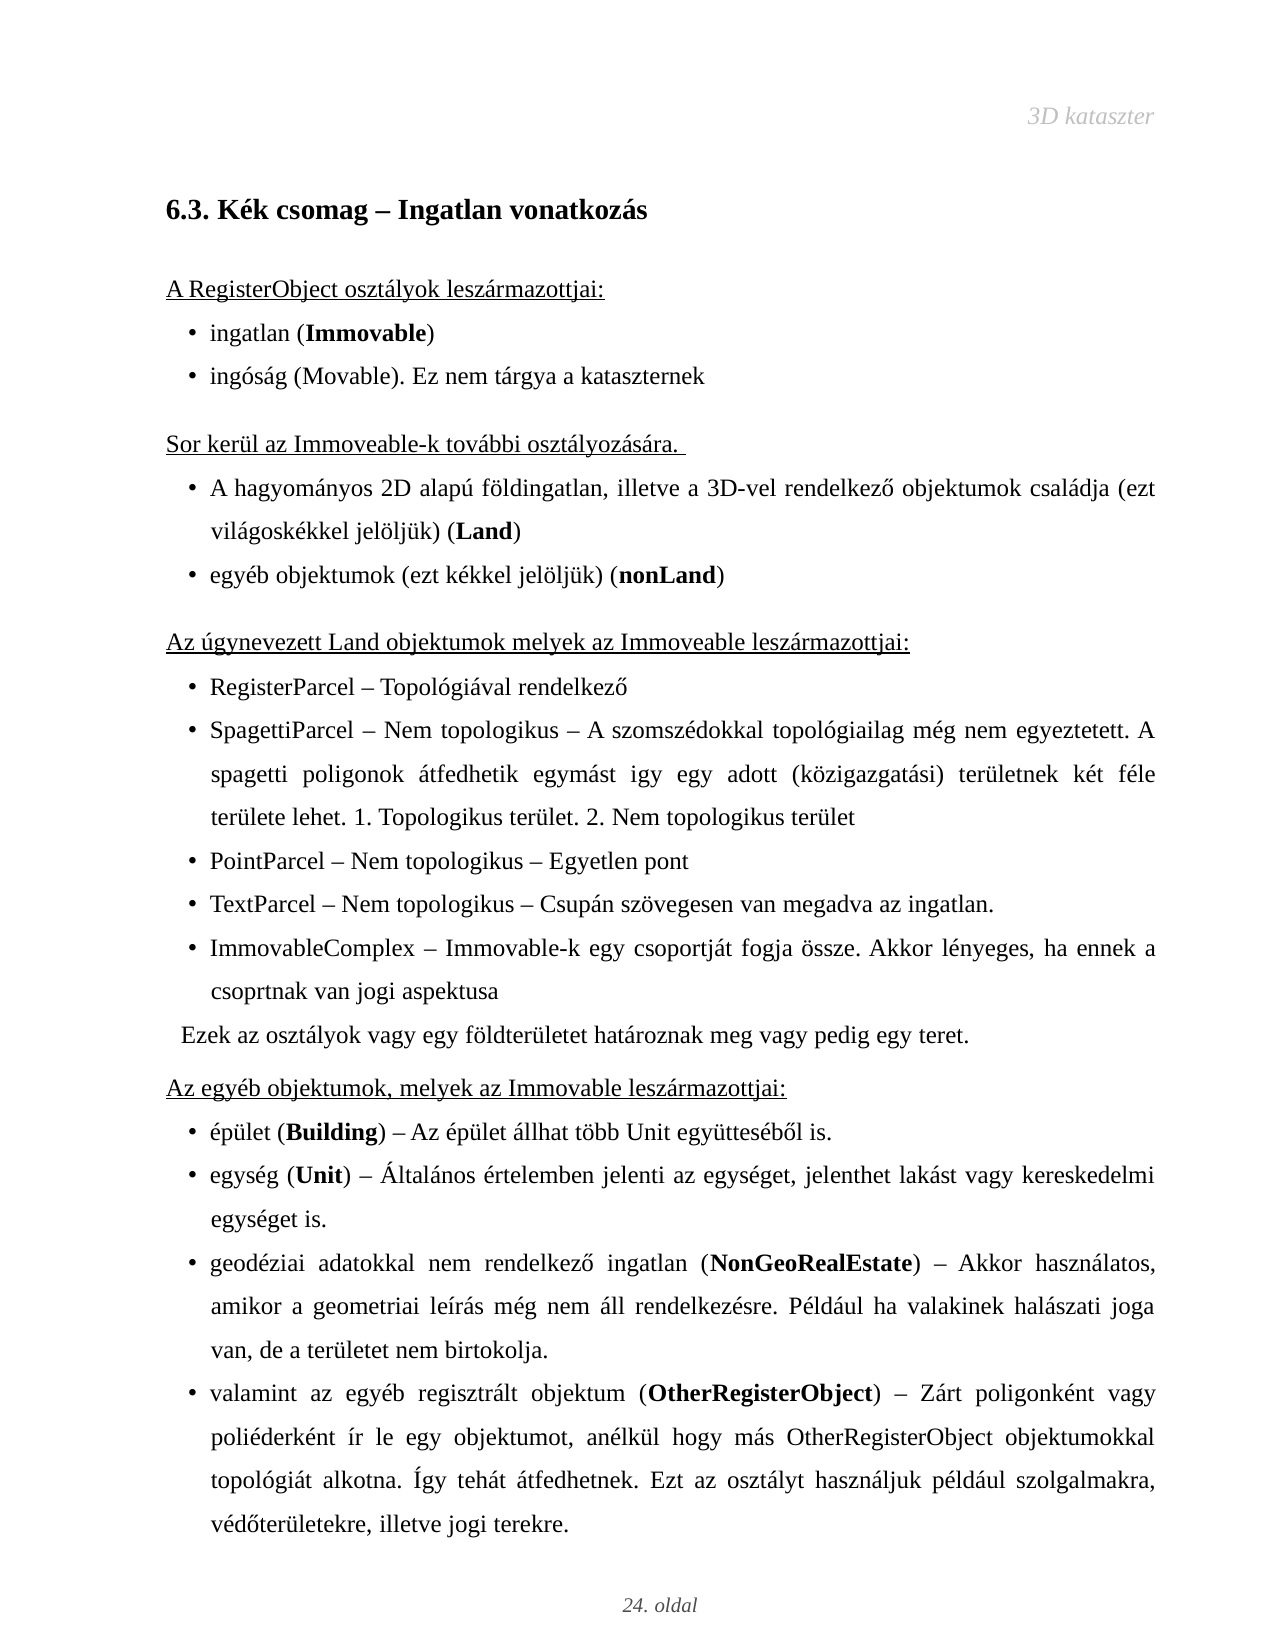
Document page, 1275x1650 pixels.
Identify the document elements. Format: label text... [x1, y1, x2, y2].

list valamint az egyéb regisztrált objektum (OtherRegisterObject) – Zárt poligonként vagy poliéderként ír le egy objektumot, anélkül hogy más OtherRegisterObject objektumokkal topológiát alkotna. Így tehát átfedhetnek. Ezt az osztályt használjuk például szolgalmakra, védőterületekre, illetve jogi terekre. [188, 1378, 1156, 1538]
text Az egyéb objektumok, melyek az Immovable leszármazottjai: [166, 1073, 1156, 1102]
list A hagyományos 2D alapú földingatlan, illetve a 3D-vel rendelkező objektumok családja (ezt világoskékkel jelöljük) (Land) [188, 473, 1156, 545]
list ingatlan (Immovable) [188, 318, 1156, 347]
list egyéb objektumok (ezt kékkel jelöljük) (nonLand) [188, 560, 1156, 589]
list egység (Unit) – Általános értelemben jelenti az egységet, jelenthet lakást vagy kereskedelmi egységet is. [188, 1160, 1156, 1233]
list RegisterParcel – Topológiával rendelkező [188, 671, 1156, 700]
list ImmovableComplex – Immovable-k egy csoportját fogja össze. Akkor lényeges, ha ennek a csoprtnak van jogi aspektusa [188, 933, 1156, 1005]
text Ezek az osztályok vagy egy földterületet határoznak meg vagy pedig egy teret. [166, 1020, 1156, 1049]
list TextParcel – Nem topologikus – Csupán szövegesen van megadva az ingatlan. [188, 889, 1156, 918]
text A RegisterObject osztályok leszármazottjai: [166, 273, 1156, 303]
list PointParcel – Nem topologikus – Egyetlen pont [188, 846, 1156, 874]
text Sor kerül az Immoveable-k további osztályozására. [166, 429, 1156, 458]
list ingóság (Movable). Ez nem tárgya a kataszternek [188, 361, 1156, 390]
list SpagettiParcel – Nem topologikus – A szomszédokkal topológiailag még nem egyeztetett. A spagetti poligonok átfedhetik egymást igy egy adott (közigazgatási) területnek két féle területe lehet. 1. Topologikus terület. 2. Nem topologikus terület [188, 715, 1156, 831]
list geodéziai adatokkal nem rendelkező ingatlan (NonGeoRealEstate) – Akkor használatos, amikor a geometriai leírás még nem áll rendelkezésre. Például ha valakinek halászati joga van, de a területet nem birtokolja. [188, 1247, 1156, 1363]
text Az úgynevezett Land objektumok melyek az Immoveable leszármazottjai: [166, 627, 1156, 656]
subtitle Kék csomag – Ingatlan vonatkozás [166, 192, 1156, 226]
list épület (Building) – Az épület állhat több Unit együtteséből is. [188, 1117, 1156, 1146]
